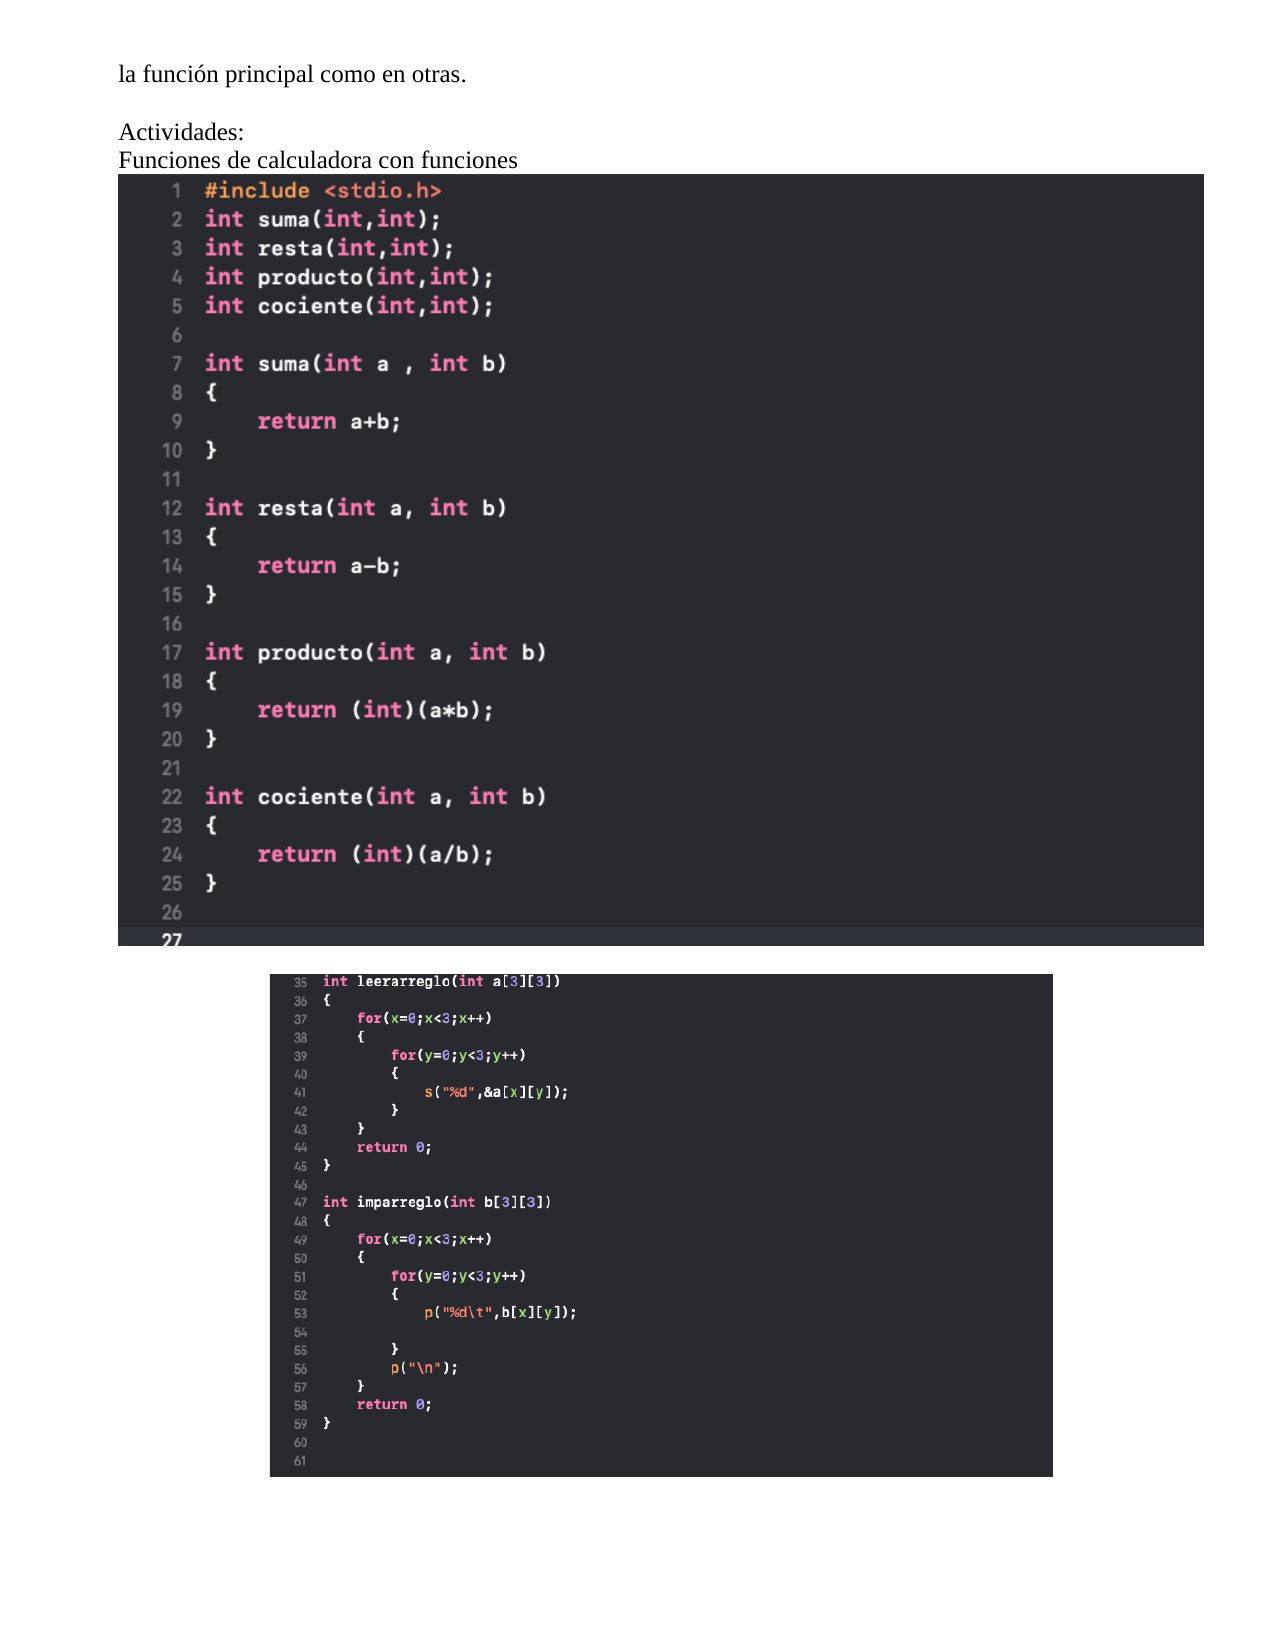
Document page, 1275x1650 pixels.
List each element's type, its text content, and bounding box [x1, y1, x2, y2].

text Funciones de calculadora con funciones [118, 145, 1205, 174]
text la función principal como en otras. [118, 59, 1205, 88]
text Actividades: [118, 117, 1205, 145]
